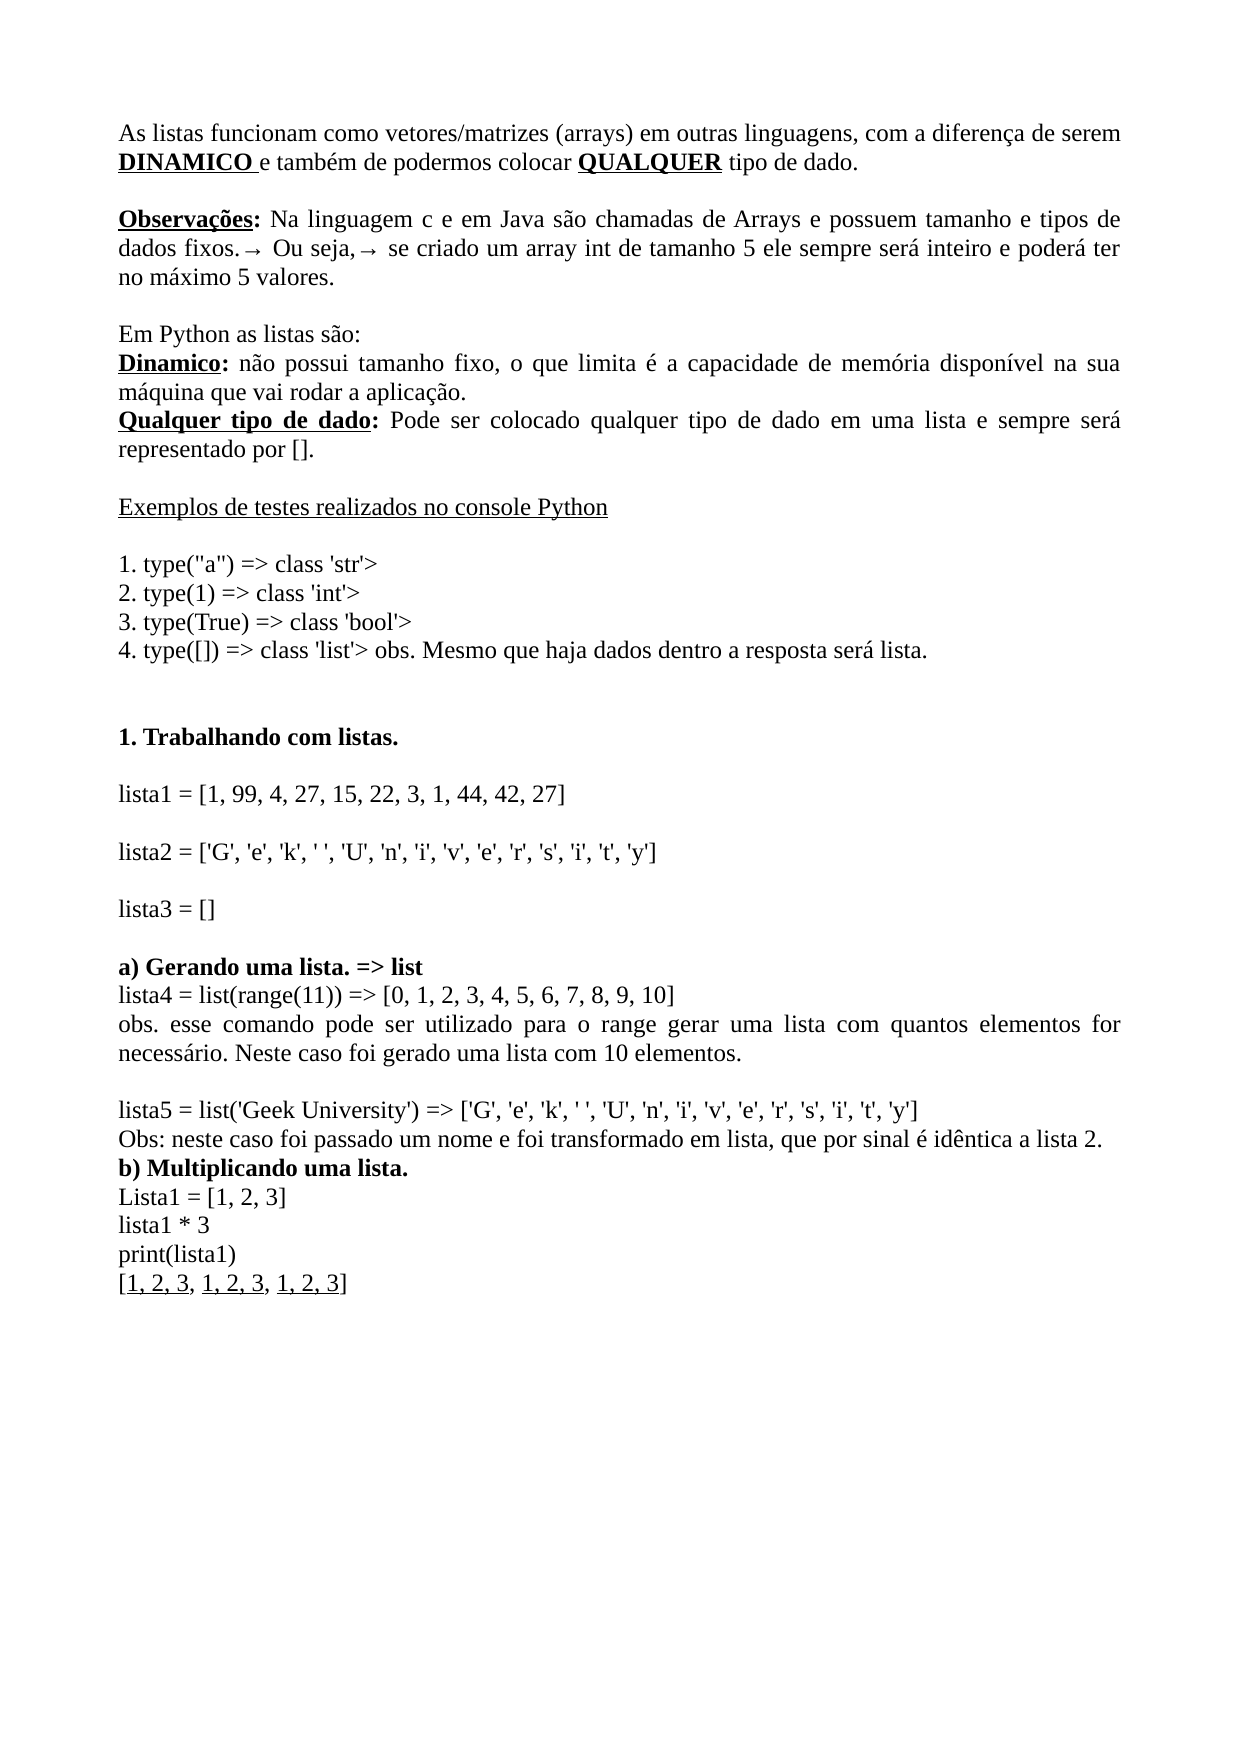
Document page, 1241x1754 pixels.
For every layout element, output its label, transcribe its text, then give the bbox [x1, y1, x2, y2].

text Em Python as listas são: [118, 319, 1122, 348]
text Dinamico: não possui tamanho fixo, o que limita é a capacidade de memória disponível na sua máquina que vai rodar a aplicação. [118, 348, 1122, 406]
text Lista1 = [1, 2, 3] [118, 1182, 1122, 1211]
text a) Gerando uma lista. => list [118, 952, 1122, 981]
text b) Multiplicando uma lista. [118, 1153, 1122, 1182]
text 4. type([]) => class 'list'> obs. Mesmo que haja dados dentro a resposta será lista. [118, 636, 1122, 664]
text lista5 = list('Geek University') => ['G', 'e', 'k', ' ', 'U', 'n', 'i', 'v', 'e', 'r', 's', 'i', 't', 'y'] [118, 1096, 1122, 1124]
text 3. type(True) => class 'bool'> [118, 607, 1122, 636]
text print(lista1) [118, 1239, 1122, 1268]
text lista1 * 3 [118, 1211, 1122, 1239]
text 1. Trabalhando com listas. [118, 722, 1122, 751]
text Exemplos de testes realizados no console Python [118, 492, 1122, 521]
text [1, 2, 3, 1, 2, 3, 1, 2, 3] [118, 1268, 1122, 1297]
text lista2 = ['G', 'e', 'k', ' ', 'U', 'n', 'i', 'v', 'e', 'r', 's', 'i', 't', 'y'] [118, 837, 1122, 866]
text As listas funcionam como vetores/matrizes (arrays) em outras linguagens, com a diferença de serem DINAMICO e também de podermos colocar QUALQUER tipo de dado. [118, 118, 1122, 176]
text 1. type("a") => class 'str'> [118, 549, 1122, 578]
text Observações: Na linguagem c e em Java são chamadas de Arrays e possuem tamanho e tipos de dados fixos.→ Ou seja,→ se criado um array int de tamanho 5 ele sempre será inteiro e poderá ter no máximo 5 valores. [118, 204, 1122, 291]
text Obs: neste caso foi passado um nome e foi transformado em lista, que por sinal é idêntica a lista 2. [118, 1124, 1122, 1153]
text lista3 = [] [118, 894, 1122, 923]
text 2. type(1) => class 'int'> [118, 578, 1122, 607]
text lista4 = list(range(11)) => [0, 1, 2, 3, 4, 5, 6, 7, 8, 9, 10] [118, 981, 1122, 1009]
text obs. esse comando pode ser utilizado para o range gerar uma lista com quantos elementos for necessário. Neste caso foi gerado uma lista com 10 elementos. [118, 1009, 1122, 1067]
text lista1 = [1, 99, 4, 27, 15, 22, 3, 1, 44, 42, 27] [118, 779, 1122, 808]
text Qualquer tipo de dado: Pode ser colocado qualquer tipo de dado em uma lista e sempre será representado por []. [118, 406, 1122, 463]
